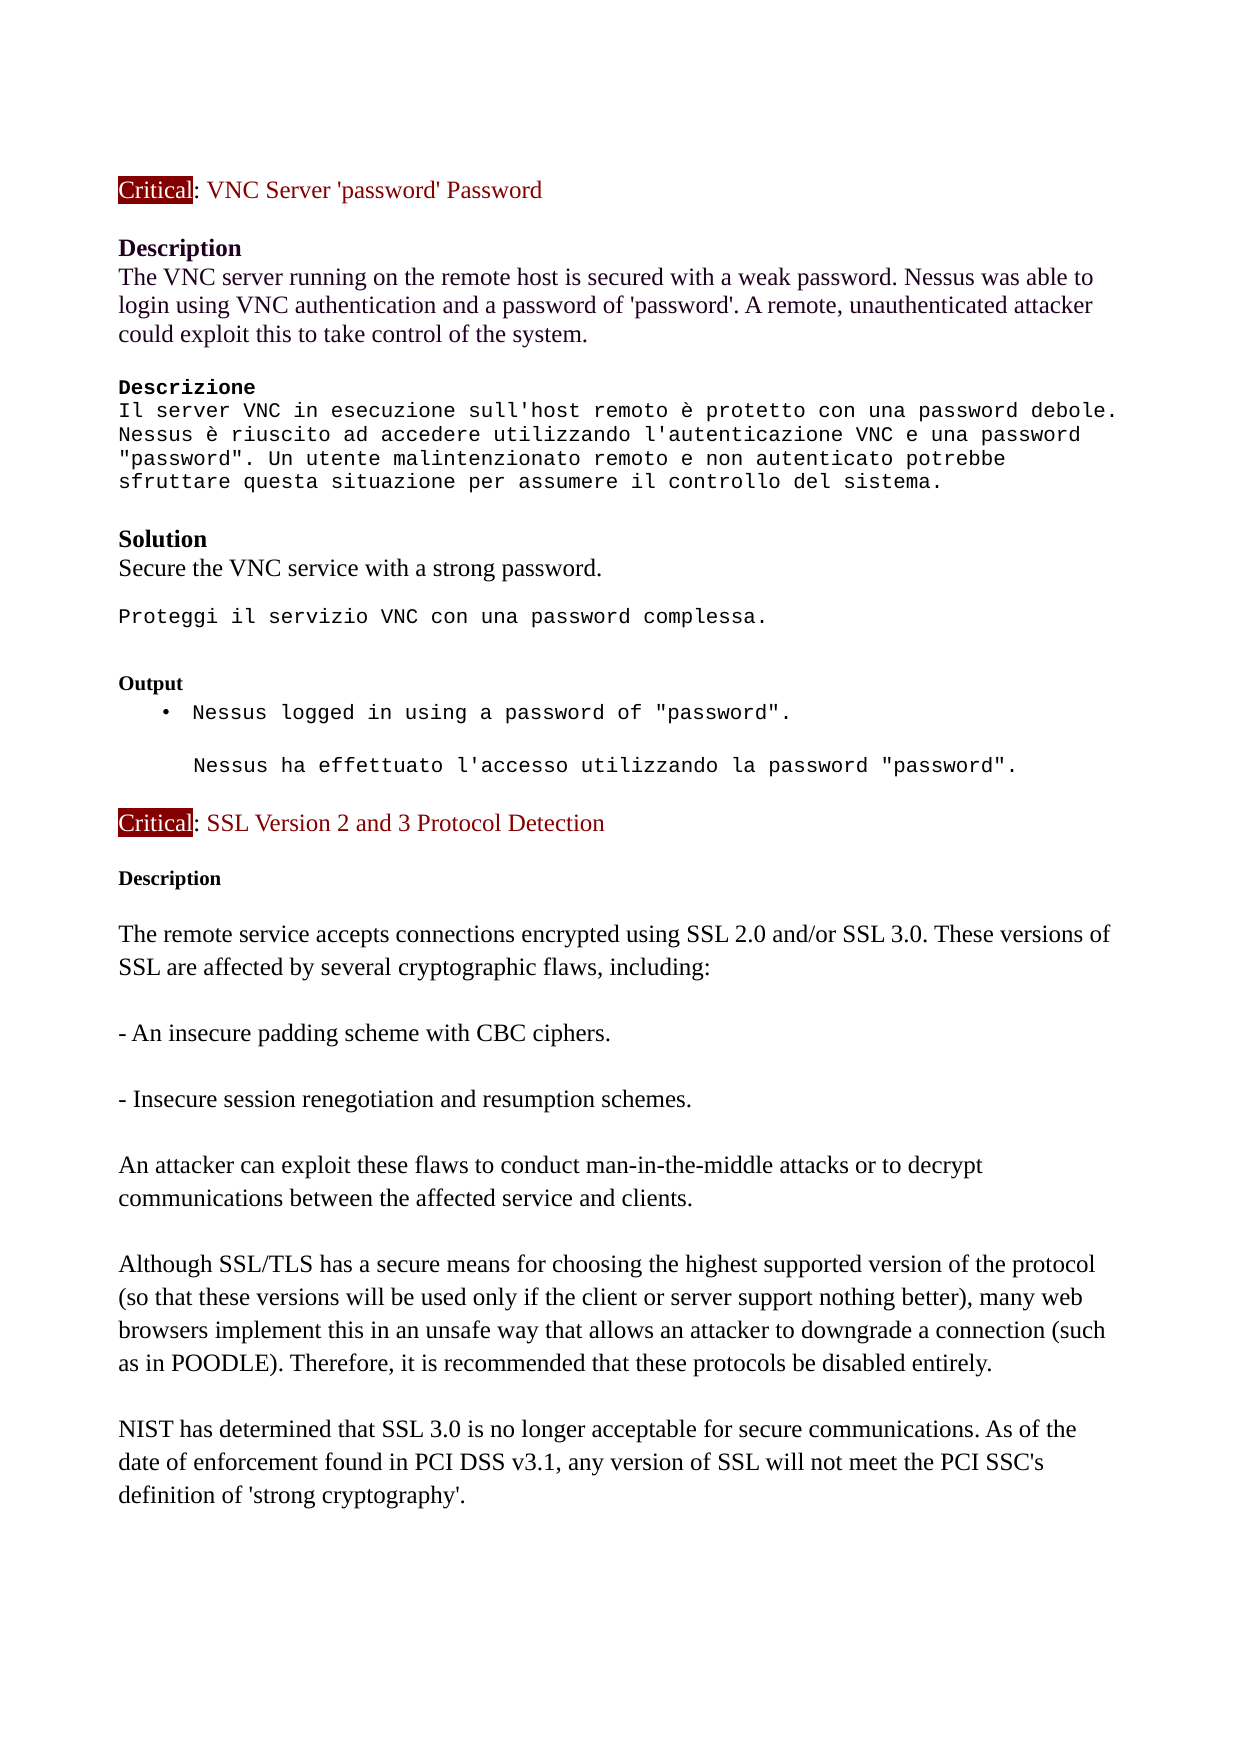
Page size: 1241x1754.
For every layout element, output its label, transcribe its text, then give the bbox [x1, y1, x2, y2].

text The remote service accepts connections encrypted using SSL 2.0 and/or SSL 3.0. These versions of SSL are affected by several cryptographic flaws, including: - An insecure padding scheme with CBC ciphers. - Insecure session renegotiation and resumption schemes. An attacker can exploit these flaws to conduct man-in-the-middle attacks or to decrypt communications between the affected service and clients. Although SSL/TLS has a secure means for choosing the highest supported version of the protocol (so that these versions will be used only if the client or server support nothing better), many web browsers implement this in an unsafe way that allows an attacker to downgrade a connection (such as in POODLE). Therefore, it is recommended that these protocols be disabled entirely. NIST has determined that SSL 3.0 is no longer acceptable for secure communications. As of the date of enforcement found in PCI DSS v3.1, any version of SSL will not meet the PCI SSC's definition of 'strong cryptography'. [118, 919, 1122, 1509]
text Solution [118, 524, 1122, 553]
text Nessus ha effettuato l'accesso utilizzando la password "password". [118, 755, 1122, 778]
subtitle Description [118, 865, 1122, 889]
text The VNC server running on the remote host is secured with a weak password. Nessus was able to login using VNC authentication and a password of 'password'. A remote, unauthenticated attacker could exploit this to take control of the system. [118, 262, 1122, 348]
list Nessus logged in using a password of "password". [162, 702, 1122, 725]
text Descrizione [118, 377, 1122, 401]
text Il server VNC in esecuzione sull'host remoto è protetto con una password debole. Nessus è riuscito ad accedere utilizzando l'autenticazione VNC e una password "password". Un utente malintenzionato remoto e non autenticato potrebbe sfruttare questa situazione per assumere il controllo del sistema. [118, 401, 1122, 495]
text Proteggi il servizio VNC con una password complessa. [118, 606, 1122, 629]
text Critical: VNC Server 'password' Password [118, 176, 1122, 204]
text Critical: SSL Version 2 and 3 Protocol Detection [118, 808, 1122, 837]
text Description [118, 233, 1122, 262]
subtitle Output [118, 671, 1122, 695]
text Secure the VNC service with a strong password. [118, 553, 1122, 582]
